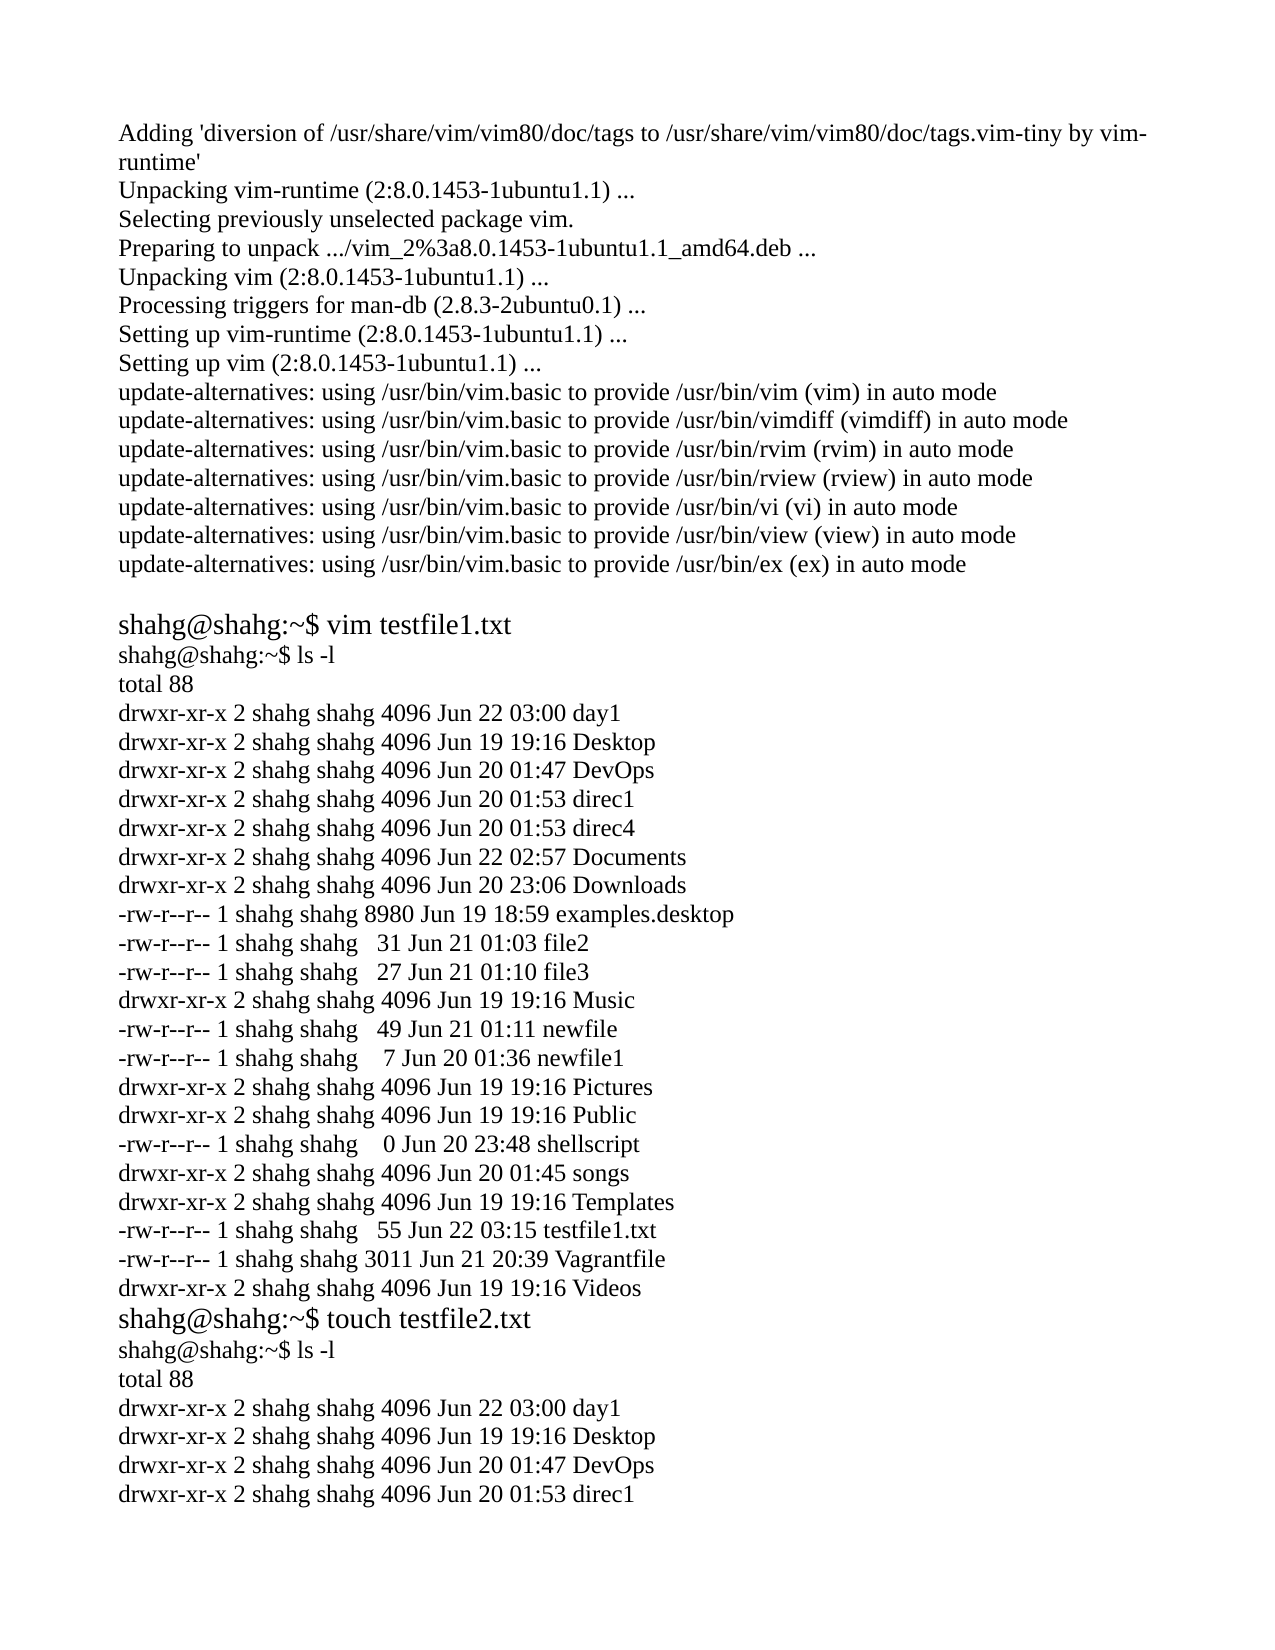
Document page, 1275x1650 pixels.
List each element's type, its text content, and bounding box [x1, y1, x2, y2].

text -rw-r--r-- 1 shahg shahg 27 Jun 21 01:10 file3 [118, 957, 1157, 985]
text update-alternatives: using /usr/bin/vim.basic to provide /usr/bin/rview (rview) in auto mode [118, 463, 1157, 492]
text Selecting previously unselected package vim. [118, 204, 1157, 233]
text -rw-r--r-- 1 shahg shahg 0 Jun 20 23:48 shellscript [118, 1129, 1157, 1158]
text Setting up vim (2:8.0.1453-1ubuntu1.1) ... [118, 348, 1157, 377]
text drwxr-xr-x 2 shahg shahg 4096 Jun 20 23:06 Downloads [118, 870, 1157, 899]
text drwxr-xr-x 2 shahg shahg 4096 Jun 20 01:53 direc4 [118, 813, 1157, 842]
text -rw-r--r-- 1 shahg shahg 31 Jun 21 01:03 file2 [118, 928, 1157, 957]
text -rw-r--r-- 1 shahg shahg 3011 Jun 21 20:39 Vagrantfile [118, 1244, 1157, 1273]
text shahg@shahg:~$ vim testfile1.txt [118, 607, 1157, 640]
text Preparing to unpack .../vim_2%3a8.0.1453-1ubuntu1.1_amd64.deb ... [118, 233, 1157, 262]
text drwxr-xr-x 2 shahg shahg 4096 Jun 19 19:16 Pictures [118, 1072, 1157, 1100]
text update-alternatives: using /usr/bin/vim.basic to provide /usr/bin/vim (vim) in auto mode [118, 377, 1157, 406]
text update-alternatives: using /usr/bin/vim.basic to provide /usr/bin/vi (vi) in auto mode [118, 492, 1157, 521]
text drwxr-xr-x 2 shahg shahg 4096 Jun 22 03:00 day1 [118, 1393, 1157, 1421]
text drwxr-xr-x 2 shahg shahg 4096 Jun 19 19:16 Music [118, 985, 1157, 1014]
text shahg@shahg:~$ touch testfile2.txt [118, 1302, 1157, 1335]
text Processing triggers for man-db (2.8.3-2ubuntu0.1) ... [118, 291, 1157, 319]
text Unpacking vim (2:8.0.1453-1ubuntu1.1) ... [118, 262, 1157, 291]
text drwxr-xr-x 2 shahg shahg 4096 Jun 19 19:16 Desktop [118, 727, 1157, 755]
text update-alternatives: using /usr/bin/vim.basic to provide /usr/bin/vimdiff (vimdiff) in auto mode [118, 406, 1157, 434]
text update-alternatives: using /usr/bin/vim.basic to provide /usr/bin/rvim (rvim) in auto mode [118, 434, 1157, 463]
text update-alternatives: using /usr/bin/vim.basic to provide /usr/bin/ex (ex) in auto mode [118, 549, 1157, 578]
text drwxr-xr-x 2 shahg shahg 4096 Jun 22 03:00 day1 [118, 698, 1157, 727]
text drwxr-xr-x 2 shahg shahg 4096 Jun 20 01:47 DevOps [118, 755, 1157, 784]
text -rw-r--r-- 1 shahg shahg 55 Jun 22 03:15 testfile1.txt [118, 1215, 1157, 1244]
text drwxr-xr-x 2 shahg shahg 4096 Jun 20 01:53 direc1 [118, 1479, 1157, 1508]
text update-alternatives: using /usr/bin/vim.basic to provide /usr/bin/view (view) in auto mode [118, 521, 1157, 549]
text shahg@shahg:~$ ls -l [118, 1335, 1157, 1364]
text -rw-r--r-- 1 shahg shahg 49 Jun 21 01:11 newfile [118, 1014, 1157, 1043]
text drwxr-xr-x 2 shahg shahg 4096 Jun 19 19:16 Desktop [118, 1421, 1157, 1450]
text drwxr-xr-x 2 shahg shahg 4096 Jun 19 19:16 Templates [118, 1187, 1157, 1215]
text -rw-r--r-- 1 shahg shahg 7 Jun 20 01:36 newfile1 [118, 1043, 1157, 1072]
text drwxr-xr-x 2 shahg shahg 4096 Jun 19 19:16 Videos [118, 1273, 1157, 1302]
text total 88 [118, 669, 1157, 698]
text drwxr-xr-x 2 shahg shahg 4096 Jun 20 01:47 DevOps [118, 1450, 1157, 1479]
text Setting up vim-runtime (2:8.0.1453-1ubuntu1.1) ... [118, 319, 1157, 348]
text Unpacking vim-runtime (2:8.0.1453-1ubuntu1.1) ... [118, 176, 1157, 204]
text drwxr-xr-x 2 shahg shahg 4096 Jun 20 01:45 songs [118, 1158, 1157, 1187]
text drwxr-xr-x 2 shahg shahg 4096 Jun 20 01:53 direc1 [118, 784, 1157, 813]
text total 88 [118, 1364, 1157, 1393]
text drwxr-xr-x 2 shahg shahg 4096 Jun 19 19:16 Public [118, 1100, 1157, 1129]
text Adding 'diversion of /usr/share/vim/vim80/doc/tags to /usr/share/vim/vim80/doc/tags.vim-tiny by vim-runtime' [118, 118, 1157, 176]
text shahg@shahg:~$ ls -l [118, 640, 1157, 669]
text -rw-r--r-- 1 shahg shahg 8980 Jun 19 18:59 examples.desktop [118, 899, 1157, 928]
text drwxr-xr-x 2 shahg shahg 4096 Jun 22 02:57 Documents [118, 842, 1157, 870]
